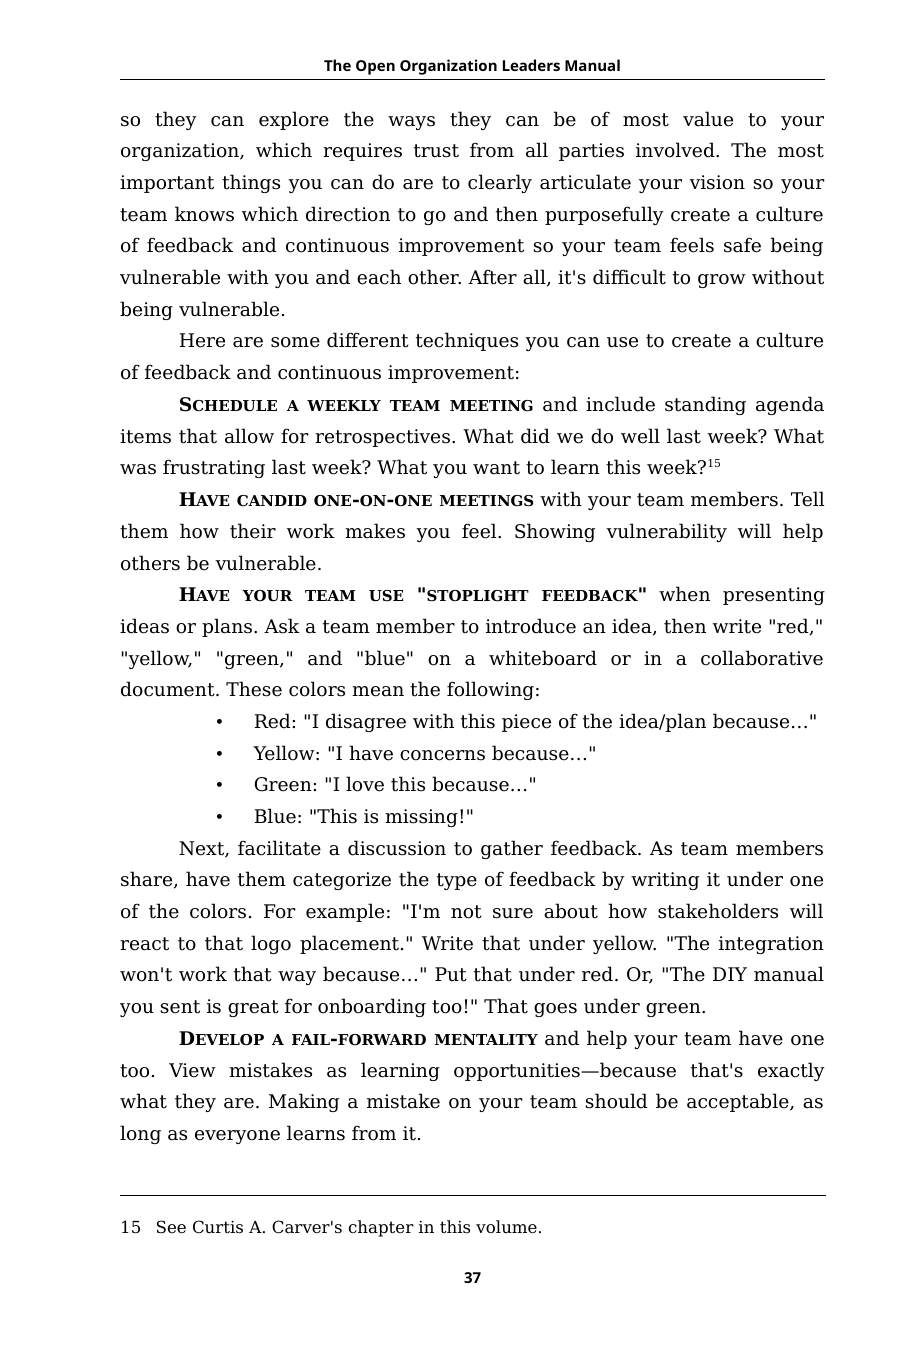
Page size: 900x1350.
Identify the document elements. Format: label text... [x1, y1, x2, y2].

text Have candid one-on-one meetings with your team members. Tell them how their work makes you feel. Showing vulnerability will help others be vulnerable. [120, 489, 825, 574]
text Here are some different techniques you can use to create a culture of feedback and continuous improvement: [120, 330, 825, 384]
text Schedule a weekly team meeting and include standing agenda items that allow for retrospectives. What did we do well last week? What was frustrating last week? What you want to learn this week? [120, 394, 825, 479]
text Next, facilitate a discussion to gather feedback. As team members share, have them categorize the type of feedback by writing it under one of the colors. For example: "I'm not sure about how stakeholders will react to that logo placement." Write that under yellow. "The integration won't work that way because…" Put that under red. Or, "The DIY manual you sent is great for onboarding too!" That goes under green. [120, 838, 825, 1018]
list Yellow: "I have concerns because…" [216, 743, 825, 764]
text See Curtis A. Carver's chapter in this volume. [120, 1218, 825, 1237]
text Develop a fail-forward mentality and help your team have one too. View mistakes as learning opportunities—because that's exactly what they are. Making a mistake on your team should be acceptable, as long as everyone learns from it. [120, 1028, 825, 1145]
list Red: "I disagree with this piece of the idea/plan because…" [216, 711, 825, 733]
list Blue: "This is missing!" [216, 806, 825, 828]
text Have your team use "stoplight feedback" when presenting ideas or plans. Ask a team member to introduce an idea, then write "red," "yellow," "green," and "blue" on a whiteboard or in a collaborative document. These colors mean the following: [120, 584, 825, 701]
text so they can explore the ways they can be of most value to your organization, which requires trust from all parties involved. The most important things you can do are to clearly articulate your vision so your team knows which direction to go and then purposefully create a culture of feedback and continuous improvement so your team feels safe being vulnerable with you and each other. After all, it's difficult to grow without being vulnerable. [120, 109, 825, 321]
list Green: "I love this because…" [216, 774, 825, 796]
